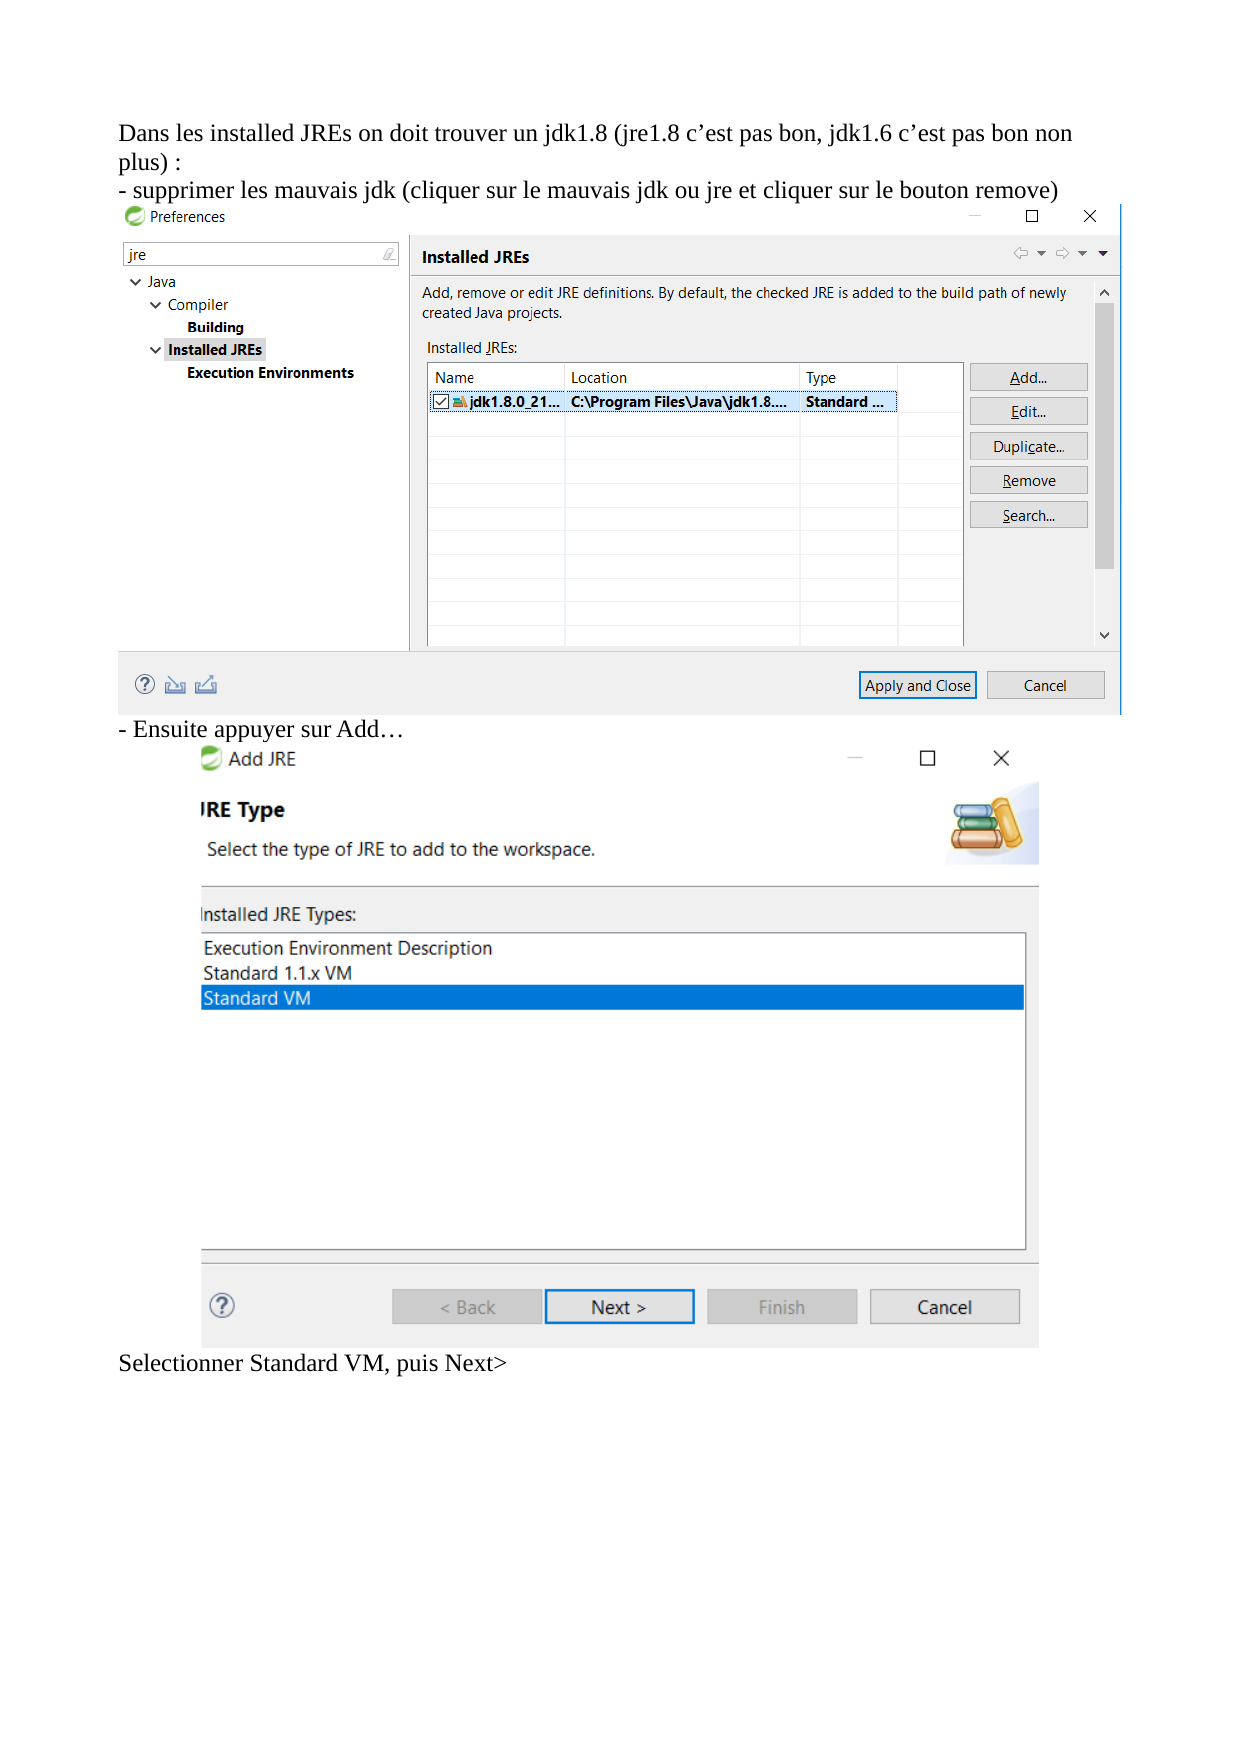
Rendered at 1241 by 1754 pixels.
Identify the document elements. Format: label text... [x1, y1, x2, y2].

text Dans les installed JREs on doit trouver un jdk1.8 (jre1.8 c’est pas bon, jdk1.6 c’est pas bon non plus) : [118, 118, 1122, 176]
picture [118, 204, 1123, 715]
picture [201, 742, 1039, 1348]
text Selectionner Standard VM, puis Next> [118, 743, 1122, 1377]
text - supprimer les mauvais jdk (cliquer sur le mauvais jdk ou jre et cliquer sur le bouton remove) [118, 176, 1122, 204]
text - Ensuite appuyer sur Add… [118, 715, 1122, 743]
